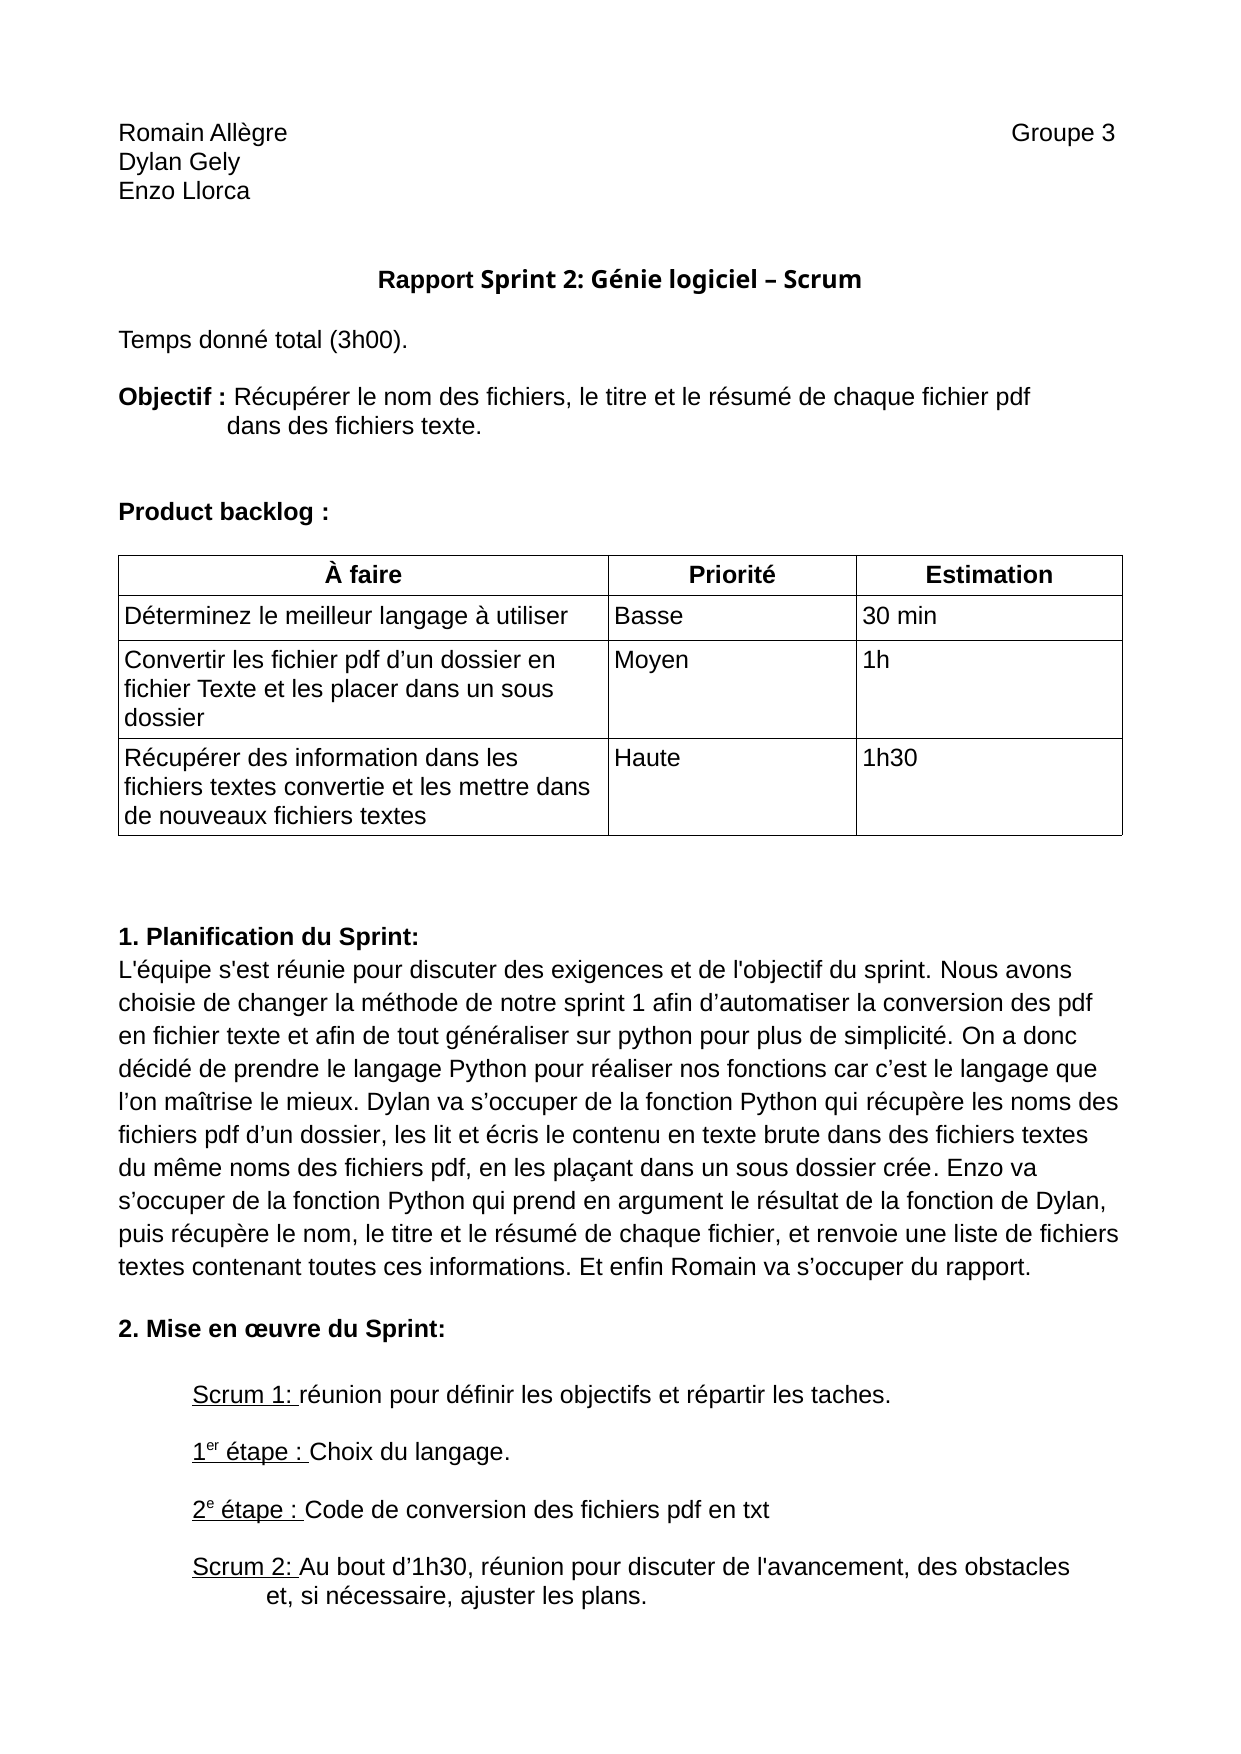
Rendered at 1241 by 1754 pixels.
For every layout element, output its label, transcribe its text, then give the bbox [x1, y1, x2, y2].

table_header Estimation [857, 556, 1122, 595]
table_cell 1h [857, 641, 1122, 737]
text 1er étape : Choix du langage. [118, 1437, 1122, 1466]
table_cell Moyen [609, 641, 856, 737]
table_cell Haute [609, 739, 856, 835]
text Objectif : Récupérer le nom des fichiers, le titre et le résumé de chaque fichier pdf dans des fichiers texte. [118, 382, 1122, 440]
text Romain Allègre Groupe 3 [118, 118, 1122, 147]
text Product backlog : [118, 497, 1122, 526]
text Enzo Llorca [118, 176, 1122, 204]
text L'équipe s'est réunie pour discuter des exigences et de l'objectif du sprint. Nous avons choisie de changer la méthode de notre sprint 1 afin d’automatiser la conversion des pdf en fichier texte et afin de tout généraliser sur python pour plus de simplicité. On a donc décidé de prendre le langage Python pour réaliser nos fonctions car c’est le langage que l’on maîtrise le mieux. Dylan va s’occuper de la fonction Python qui récupère les noms des fichiers pdf d’un dossier, les lit et écris le contenu en texte brute dans des fichiers textes du même noms des fichiers pdf, en les plaçant dans un sous dossier crée. Enzo va s’occuper de la fonction Python qui prend en argument le résultat de la fonction de Dylan, puis récupère le nom, le titre et le résumé de chaque fichier, et renvoie une liste de fichiers textes contenant toutes ces informations. Et enfin Romain va s’occuper du rapport. [118, 954, 1122, 1281]
text 2. Mise en œuvre du Sprint: [118, 1313, 1122, 1342]
table_cell Déterminez le meilleur langage à utiliser [119, 596, 608, 639]
text Dylan Gely [118, 147, 1122, 176]
table_header À faire [119, 556, 608, 595]
table_cell Récupérer des information dans les fichiers textes convertie et les mettre dans de nouveaux fichiers textes [119, 739, 608, 835]
table_cell 30 min [857, 596, 1122, 639]
text 2e étape : Code de conversion des fichiers pdf en txt [118, 1494, 1122, 1523]
text Scrum 1: réunion pour définir les objectifs et répartir les taches. [118, 1379, 1122, 1408]
table_header Priorité [609, 556, 856, 595]
table_cell Convertir les fichier pdf d’un dossier en fichier Texte et les placer dans un sous dossier [119, 641, 608, 737]
table_cell 1h30 [857, 739, 1122, 835]
text Temps donné total (3h00). [118, 325, 1122, 353]
table_cell Basse [609, 596, 856, 639]
text 1. Planification du Sprint: [118, 922, 1122, 950]
text Rapport Sprint 2: Génie logiciel – Scrum [118, 262, 1122, 296]
text Scrum 2: Au bout d’1h30, réunion pour discuter de l'avancement, des obstacles et, si nécessaire, ajuster les plans. [118, 1552, 1122, 1609]
